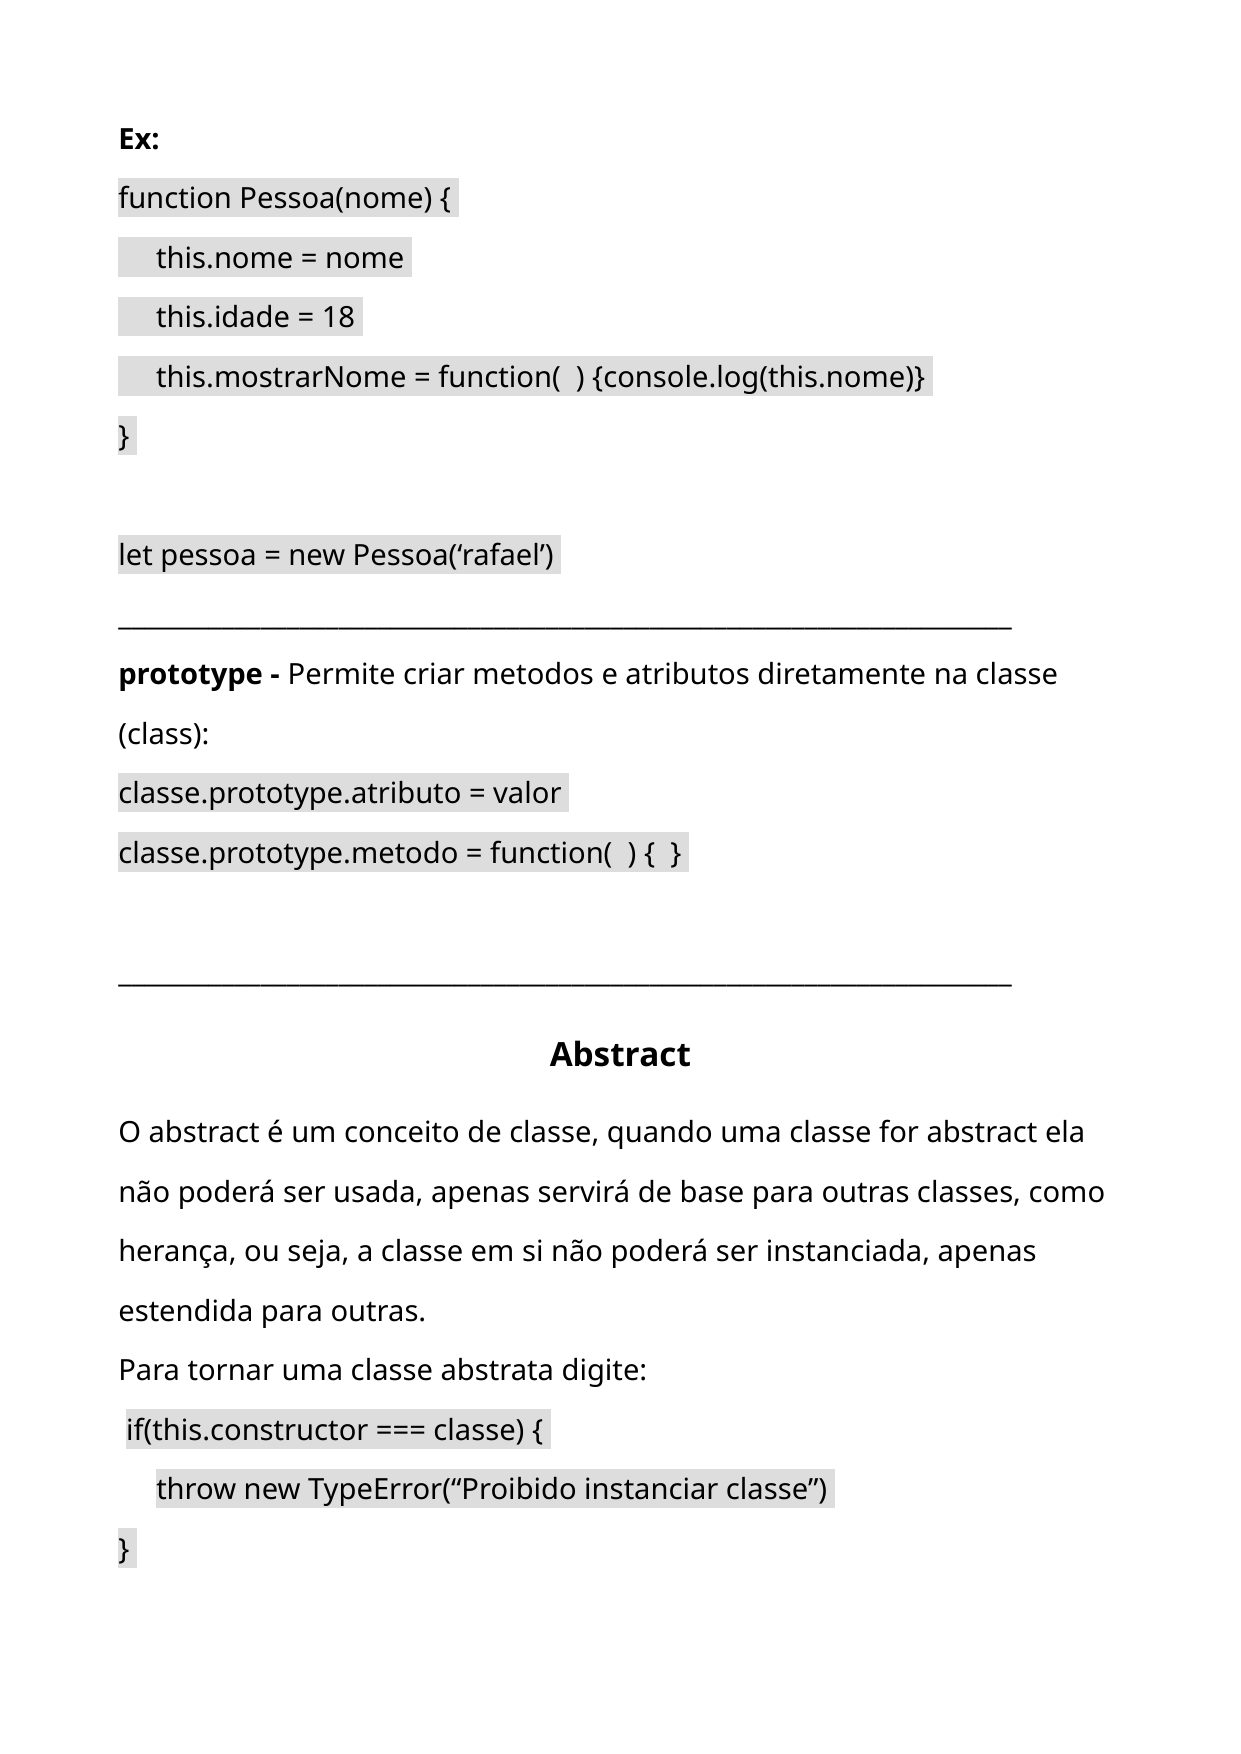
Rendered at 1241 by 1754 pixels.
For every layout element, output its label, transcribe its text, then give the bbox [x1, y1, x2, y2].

text prototype - Permite criar metodos e atributos diretamente na classe (class): classe.prototype.atributo = valor [118, 653, 1122, 812]
text } [118, 1528, 1122, 1568]
text O abstract é um conceito de classe, quando uma classe for abstract ela não poderá ser usada, apenas servirá de base para outras classes, como herança, ou seja, a classe em si não poderá ser instanciada, apenas estendida para outras. [118, 1112, 1122, 1330]
text if(this.constructor === classe) { [118, 1409, 1122, 1449]
text _____________________________________________________________________ [118, 951, 1122, 991]
text Para tornar uma classe abstrata digite: [118, 1350, 1122, 1389]
text this.nome = nome [118, 237, 1122, 277]
text _____________________________________________________________________ [118, 594, 1122, 634]
text this.idade = 18 [118, 297, 1122, 336]
text classe.prototype.metodo = function( ) { } [118, 832, 1122, 872]
text this.mostrarNome = function( ) {console.log(this.nome)} [118, 356, 1122, 396]
text let pessoa = new Pessoa(‘rafael’) [118, 534, 1122, 574]
text function Pessoa(nome) { [118, 178, 1122, 217]
text throw new TypeError(“Proibido instanciar classe”) [118, 1469, 1122, 1508]
text Ex: [118, 118, 1122, 158]
subtitle Abstract [118, 1031, 1122, 1077]
text } [118, 416, 1122, 455]
